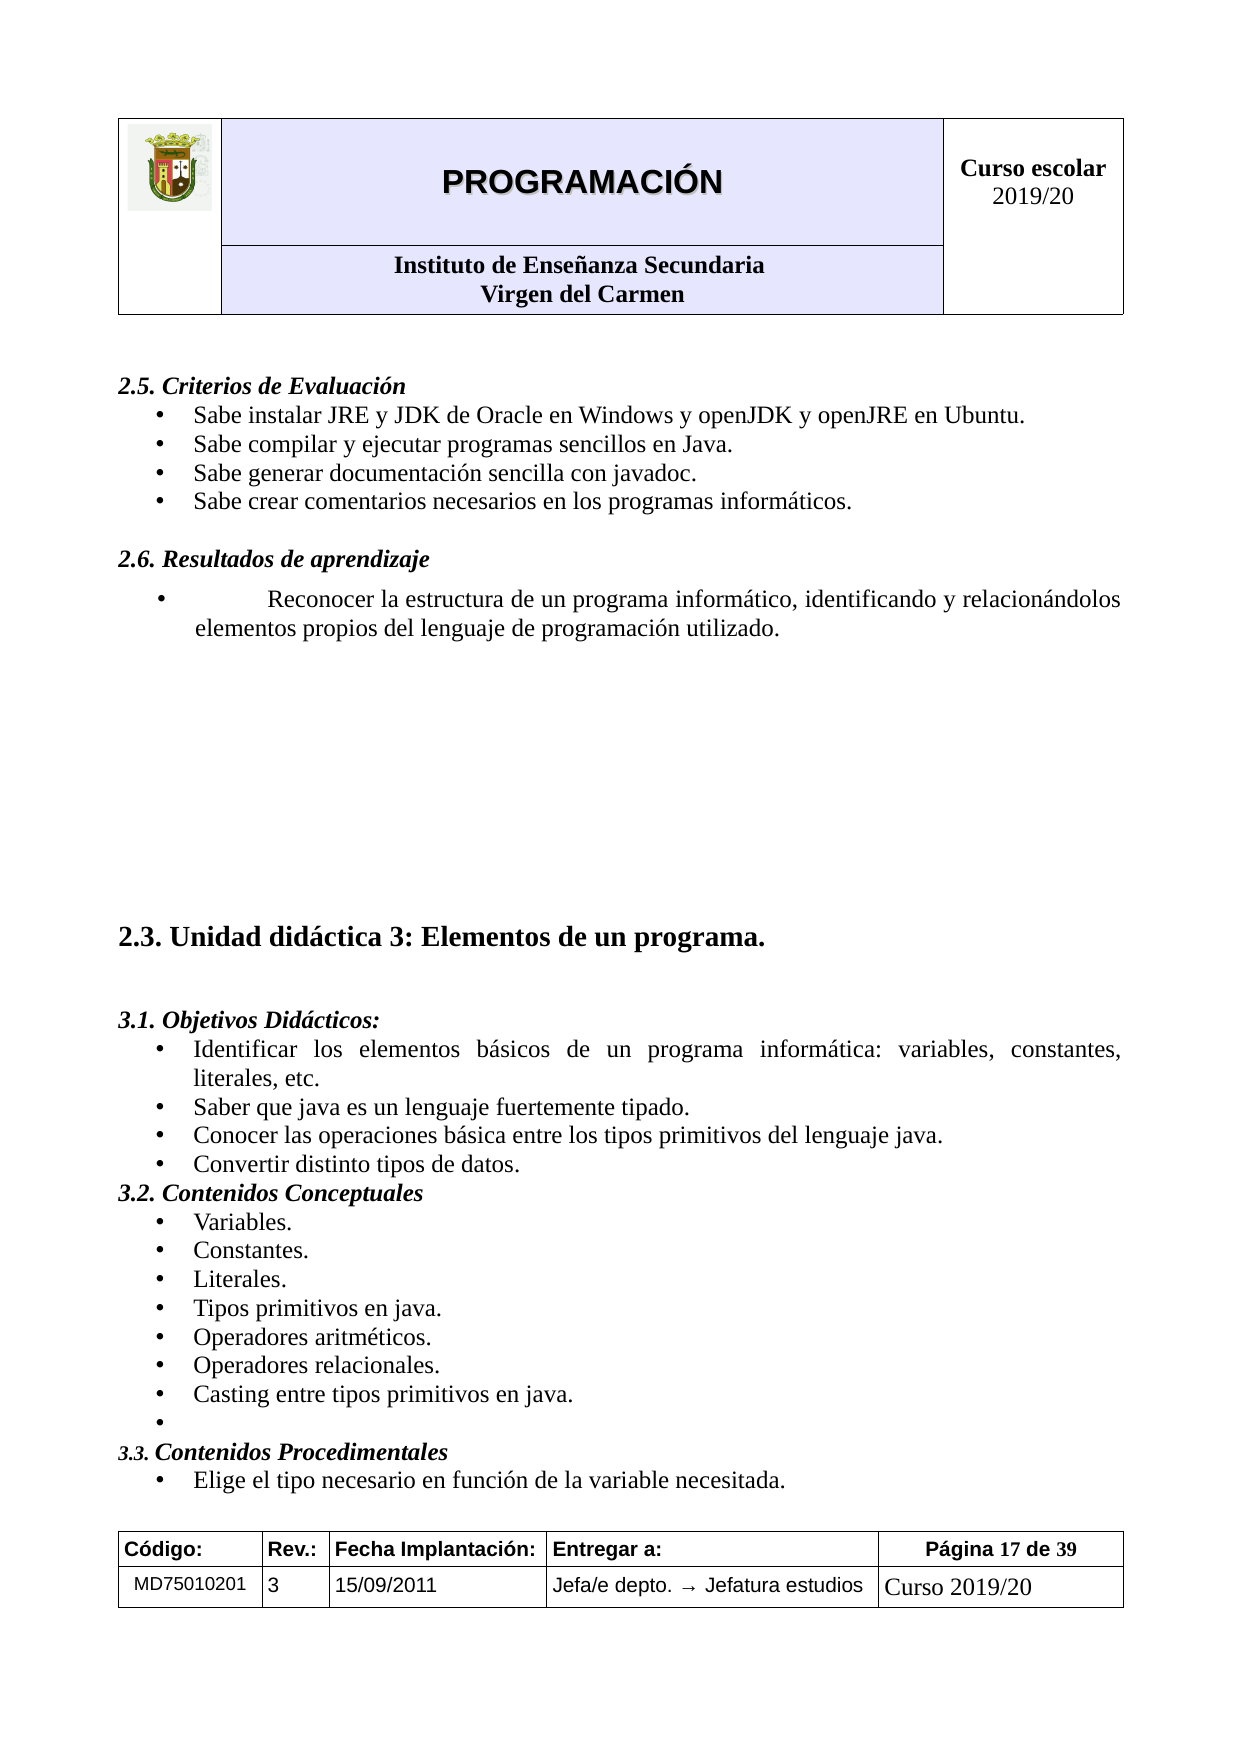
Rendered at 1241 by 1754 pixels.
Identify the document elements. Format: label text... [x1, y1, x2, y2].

list Saber que java es un lenguaje fuertemente tipado. [156, 1092, 1122, 1120]
list Variables. [156, 1207, 1122, 1235]
subtitle Unidad didáctica 3: Elementos de un programa. [118, 919, 1122, 952]
list Sabe instalar JRE y JDK de Oracle en Windows y openJDK y openJRE en Ubuntu. [156, 400, 1122, 429]
picture [127, 124, 213, 211]
subtitle Resultados de aprendizaje [118, 544, 1122, 573]
list Elige el tipo necesario en función de la variable necesitada. [156, 1465, 1122, 1494]
list Conocer las operaciones básica entre los tipos primitivos del lenguaje java. [156, 1120, 1122, 1149]
subtitle Criterios de Evaluación [118, 371, 1122, 400]
list Reconocer la estructura de un programa informático, identificando y relacionándolos elementos propios del lenguaje de programación utilizado. [157, 584, 1122, 642]
list Constantes. [156, 1235, 1122, 1264]
subtitle Contenidos Procedimentales [118, 1437, 1122, 1465]
list Tipos primitivos en java. [156, 1293, 1122, 1322]
list Identificar los elementos básicos de un programa informática: variables, constantes, literales, etc. [156, 1034, 1122, 1092]
list Operadores relacionales. [156, 1350, 1122, 1379]
list Sabe crear comentarios necesarios en los programas informáticos. [156, 486, 1122, 515]
subtitle Contenidos Conceptuales [118, 1178, 1122, 1207]
list Sabe generar documentación sencilla con javadoc. [156, 458, 1122, 486]
list Casting entre tipos primitivos en java. [156, 1379, 1122, 1408]
list Operadores aritméticos. [156, 1322, 1122, 1350]
list Convertir distinto tipos de datos. [156, 1149, 1122, 1178]
list Sabe compilar y ejecutar programas sencillos en Java. [156, 429, 1122, 458]
list Literales. [156, 1264, 1122, 1293]
subtitle Objetivos Didácticos: [118, 1005, 1122, 1034]
